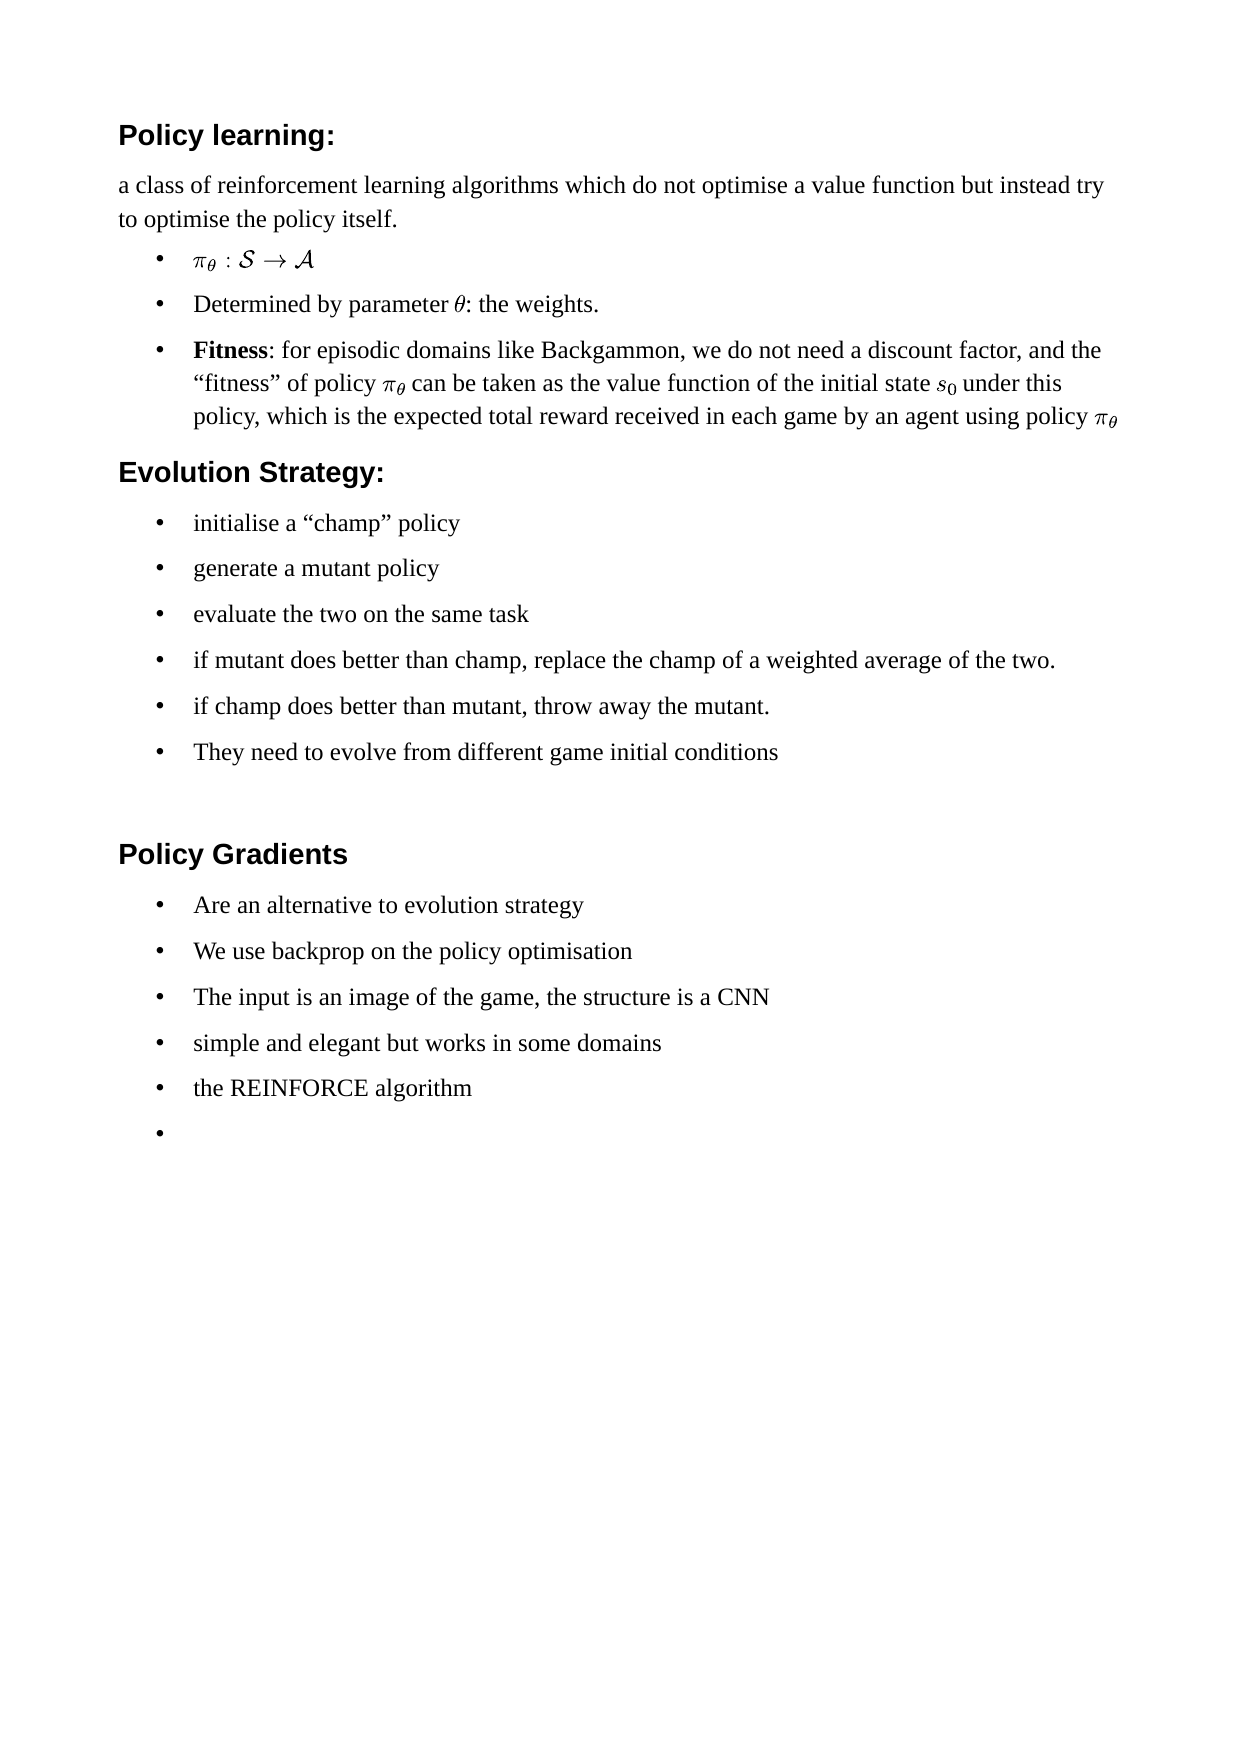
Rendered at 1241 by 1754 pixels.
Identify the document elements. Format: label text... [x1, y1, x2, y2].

subtitle Policy Gradients [118, 837, 1122, 871]
list The input is an image of the game, the structure is a CNN [156, 982, 1122, 1010]
subtitle Policy learning: [118, 118, 1122, 152]
list if champ does better than mutant, throw away the mutant. [156, 691, 1122, 720]
list evaluate the two on the same task [156, 599, 1122, 628]
text a class of reinforcement learning algorithms which do not optimise a value function but instead try to optimise the policy itself. [118, 171, 1122, 232]
list Are an alternative to evolution strategy [156, 890, 1122, 918]
list We use backprop on the policy optimisation [156, 936, 1122, 964]
list generate a mutant policy [156, 553, 1122, 582]
list initialise a “champ” policy [156, 508, 1122, 536]
list They need to evolve from different game initial conditions [156, 737, 1122, 766]
list the REINFORCE algorithm [156, 1073, 1122, 1102]
subtitle Evolution Strategy: [118, 455, 1122, 489]
list simple and elegant but works in some domains [156, 1028, 1122, 1056]
list Fitness: for episodic domains like Backgammon, we do not need a discount factor, and the “fitness” of policy can be taken as the value function of the initial state under this policy, which is the expected total reward received in each game by an agent using policy [156, 335, 1122, 430]
list if mutant does better than champ, replace the champ of a weighted average of the two. [156, 645, 1122, 674]
list Determined by parameter : the weights. [156, 289, 1122, 318]
